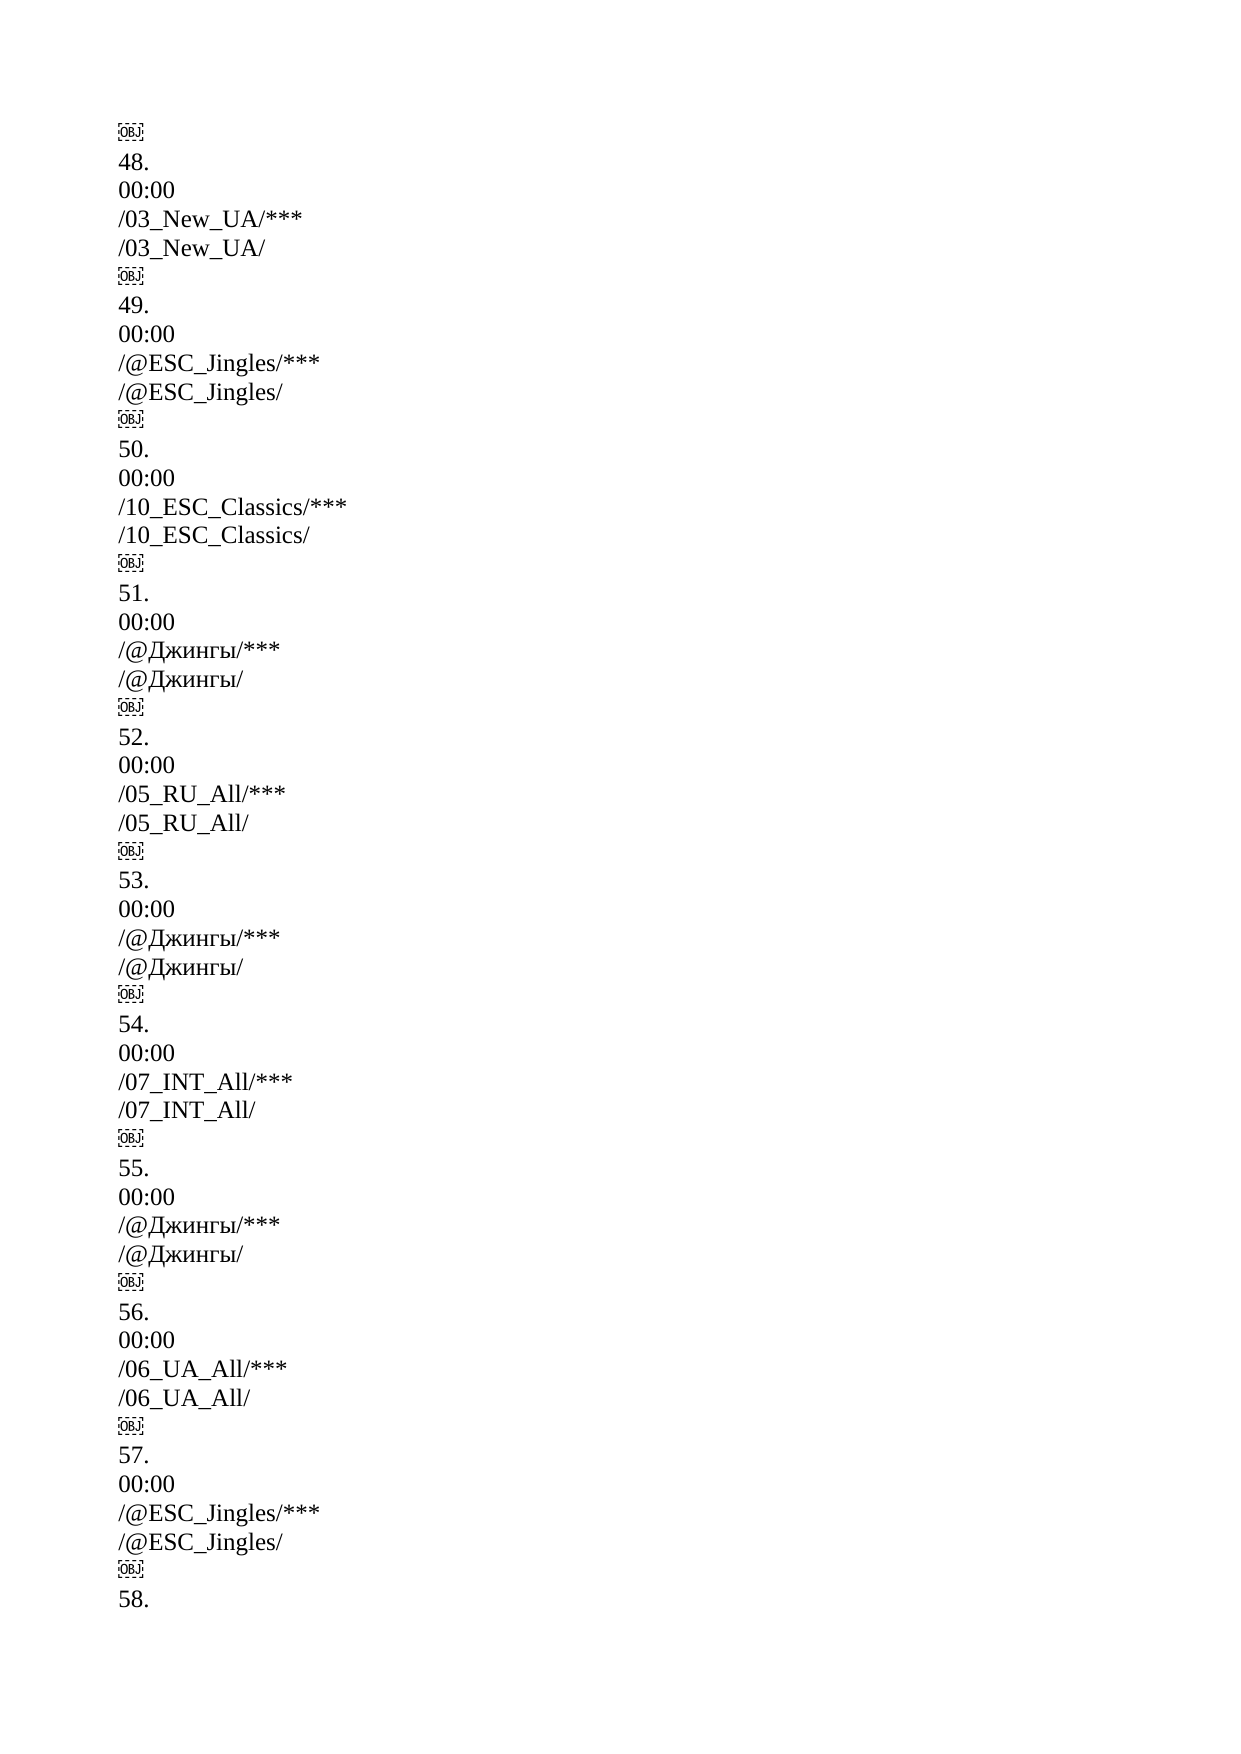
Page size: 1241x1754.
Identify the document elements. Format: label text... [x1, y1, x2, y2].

text /05_RU_All/*** [118, 779, 1122, 808]
text 52. [118, 722, 1122, 751]
text ￼ [118, 262, 1122, 291]
text /10_ESC_Classics/*** [118, 492, 1122, 521]
text 00:00 [118, 607, 1122, 636]
text /05_RU_All/ [118, 808, 1122, 837]
text /03_New_UA/ [118, 233, 1122, 262]
text 00:00 [118, 1038, 1122, 1067]
text ￼ [118, 1124, 1122, 1153]
text ￼ [118, 1556, 1122, 1584]
text /@ESC_Jingles/ [118, 1527, 1122, 1556]
text 53. [118, 866, 1122, 894]
text 56. [118, 1297, 1122, 1326]
text 00:00 [118, 463, 1122, 492]
text /@ESC_Jingles/ [118, 377, 1122, 406]
text 48. [118, 147, 1122, 176]
text /@Джингы/ [118, 952, 1122, 981]
text ￼ [118, 118, 1122, 147]
text /@ESC_Jingles/*** [118, 1498, 1122, 1527]
text /06_UA_All/ [118, 1383, 1122, 1412]
text 00:00 [118, 1182, 1122, 1211]
text 58. [118, 1584, 1122, 1613]
text ￼ [118, 406, 1122, 434]
text 57. [118, 1441, 1122, 1469]
text /07_INT_All/*** [118, 1067, 1122, 1096]
text ￼ [118, 549, 1122, 578]
text /06_UA_All/*** [118, 1354, 1122, 1383]
text /@Джингы/*** [118, 923, 1122, 952]
text ￼ [118, 1412, 1122, 1441]
text 55. [118, 1153, 1122, 1182]
text ￼ [118, 837, 1122, 866]
text /@ESC_Jingles/*** [118, 348, 1122, 377]
text 00:00 [118, 1469, 1122, 1498]
text 00:00 [118, 319, 1122, 348]
text /@Джингы/ [118, 664, 1122, 693]
text ￼ [118, 1268, 1122, 1297]
text 00:00 [118, 751, 1122, 779]
text 50. [118, 434, 1122, 463]
text 00:00 [118, 176, 1122, 204]
text 51. [118, 578, 1122, 607]
text 54. [118, 1009, 1122, 1038]
text ￼ [118, 693, 1122, 722]
text 00:00 [118, 894, 1122, 923]
text /@Джингы/ [118, 1239, 1122, 1268]
text /03_New_UA/*** [118, 204, 1122, 233]
text 00:00 [118, 1326, 1122, 1354]
text 49. [118, 291, 1122, 319]
text /@Джингы/*** [118, 636, 1122, 664]
text /@Джингы/*** [118, 1211, 1122, 1239]
text ￼ [118, 981, 1122, 1009]
text /07_INT_All/ [118, 1096, 1122, 1124]
text /10_ESC_Classics/ [118, 521, 1122, 549]
